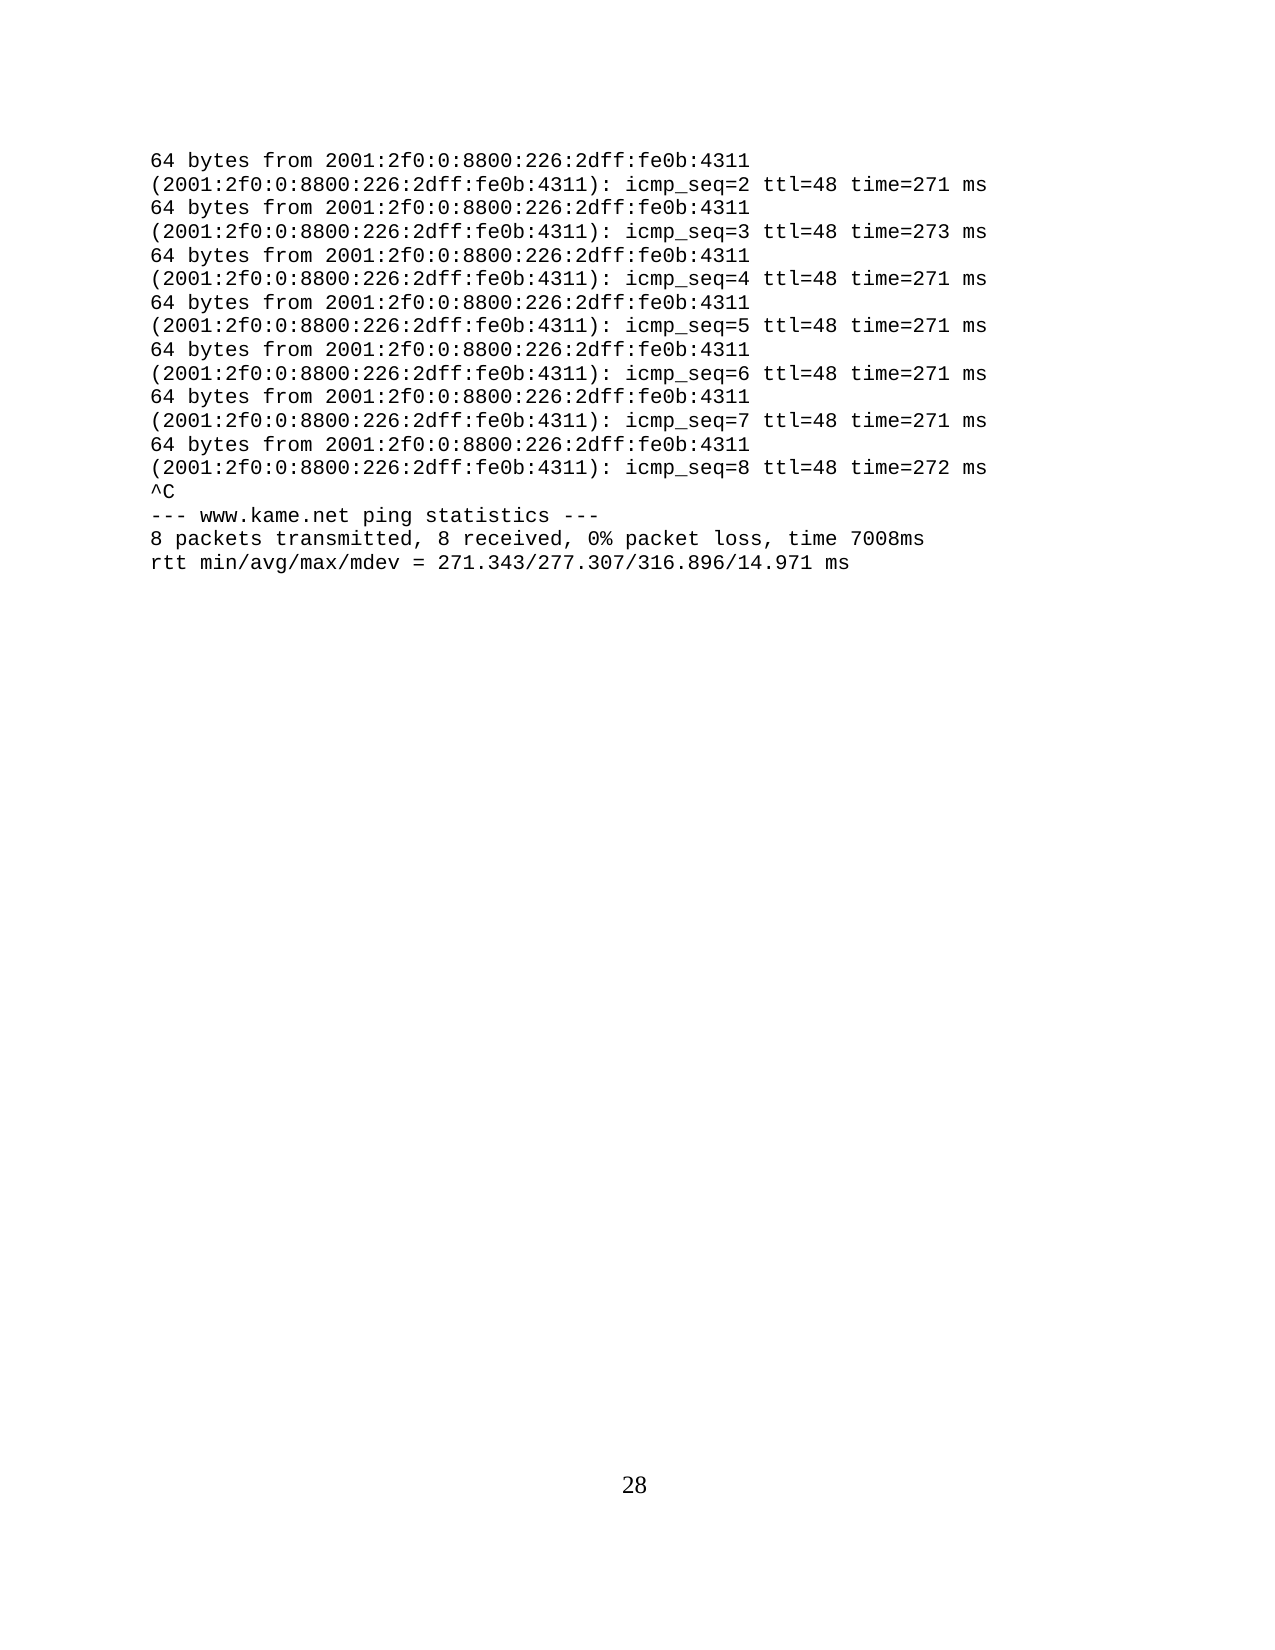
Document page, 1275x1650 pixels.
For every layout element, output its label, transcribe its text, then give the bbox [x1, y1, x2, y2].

text 8 packets transmitted, 8 received, 0% packet loss, time 7008ms [150, 528, 1125, 552]
text 64 bytes from 2001:2f0:0:8800:226:2dff:fe0b:4311 (2001:2f0:0:8800:226:2dff:fe0b:4311): icmp_seq=7 ttl=48 time=271 ms [150, 386, 1125, 434]
text 64 bytes from 2001:2f0:0:8800:226:2dff:fe0b:4311 (2001:2f0:0:8800:226:2dff:fe0b:4311): icmp_seq=6 ttl=48 time=271 ms [150, 339, 1125, 386]
text 64 bytes from 2001:2f0:0:8800:226:2dff:fe0b:4311 (2001:2f0:0:8800:226:2dff:fe0b:4311): icmp_seq=4 ttl=48 time=271 ms [150, 244, 1125, 292]
text 64 bytes from 2001:2f0:0:8800:226:2dff:fe0b:4311 (2001:2f0:0:8800:226:2dff:fe0b:4311): icmp_seq=2 ttl=48 time=271 ms [150, 150, 1125, 197]
text ^C [150, 481, 1125, 505]
text rtt min/avg/max/mdev = 271.343/277.307/316.896/14.971 ms [150, 552, 1125, 576]
text --- www.kame.net ping statistics --- [150, 505, 1125, 528]
text 64 bytes from 2001:2f0:0:8800:226:2dff:fe0b:4311 (2001:2f0:0:8800:226:2dff:fe0b:4311): icmp_seq=5 ttl=48 time=271 ms [150, 292, 1125, 339]
text 64 bytes from 2001:2f0:0:8800:226:2dff:fe0b:4311 (2001:2f0:0:8800:226:2dff:fe0b:4311): icmp_seq=8 ttl=48 time=272 ms [150, 434, 1125, 481]
text 64 bytes from 2001:2f0:0:8800:226:2dff:fe0b:4311 (2001:2f0:0:8800:226:2dff:fe0b:4311): icmp_seq=3 ttl=48 time=273 ms [150, 197, 1125, 244]
